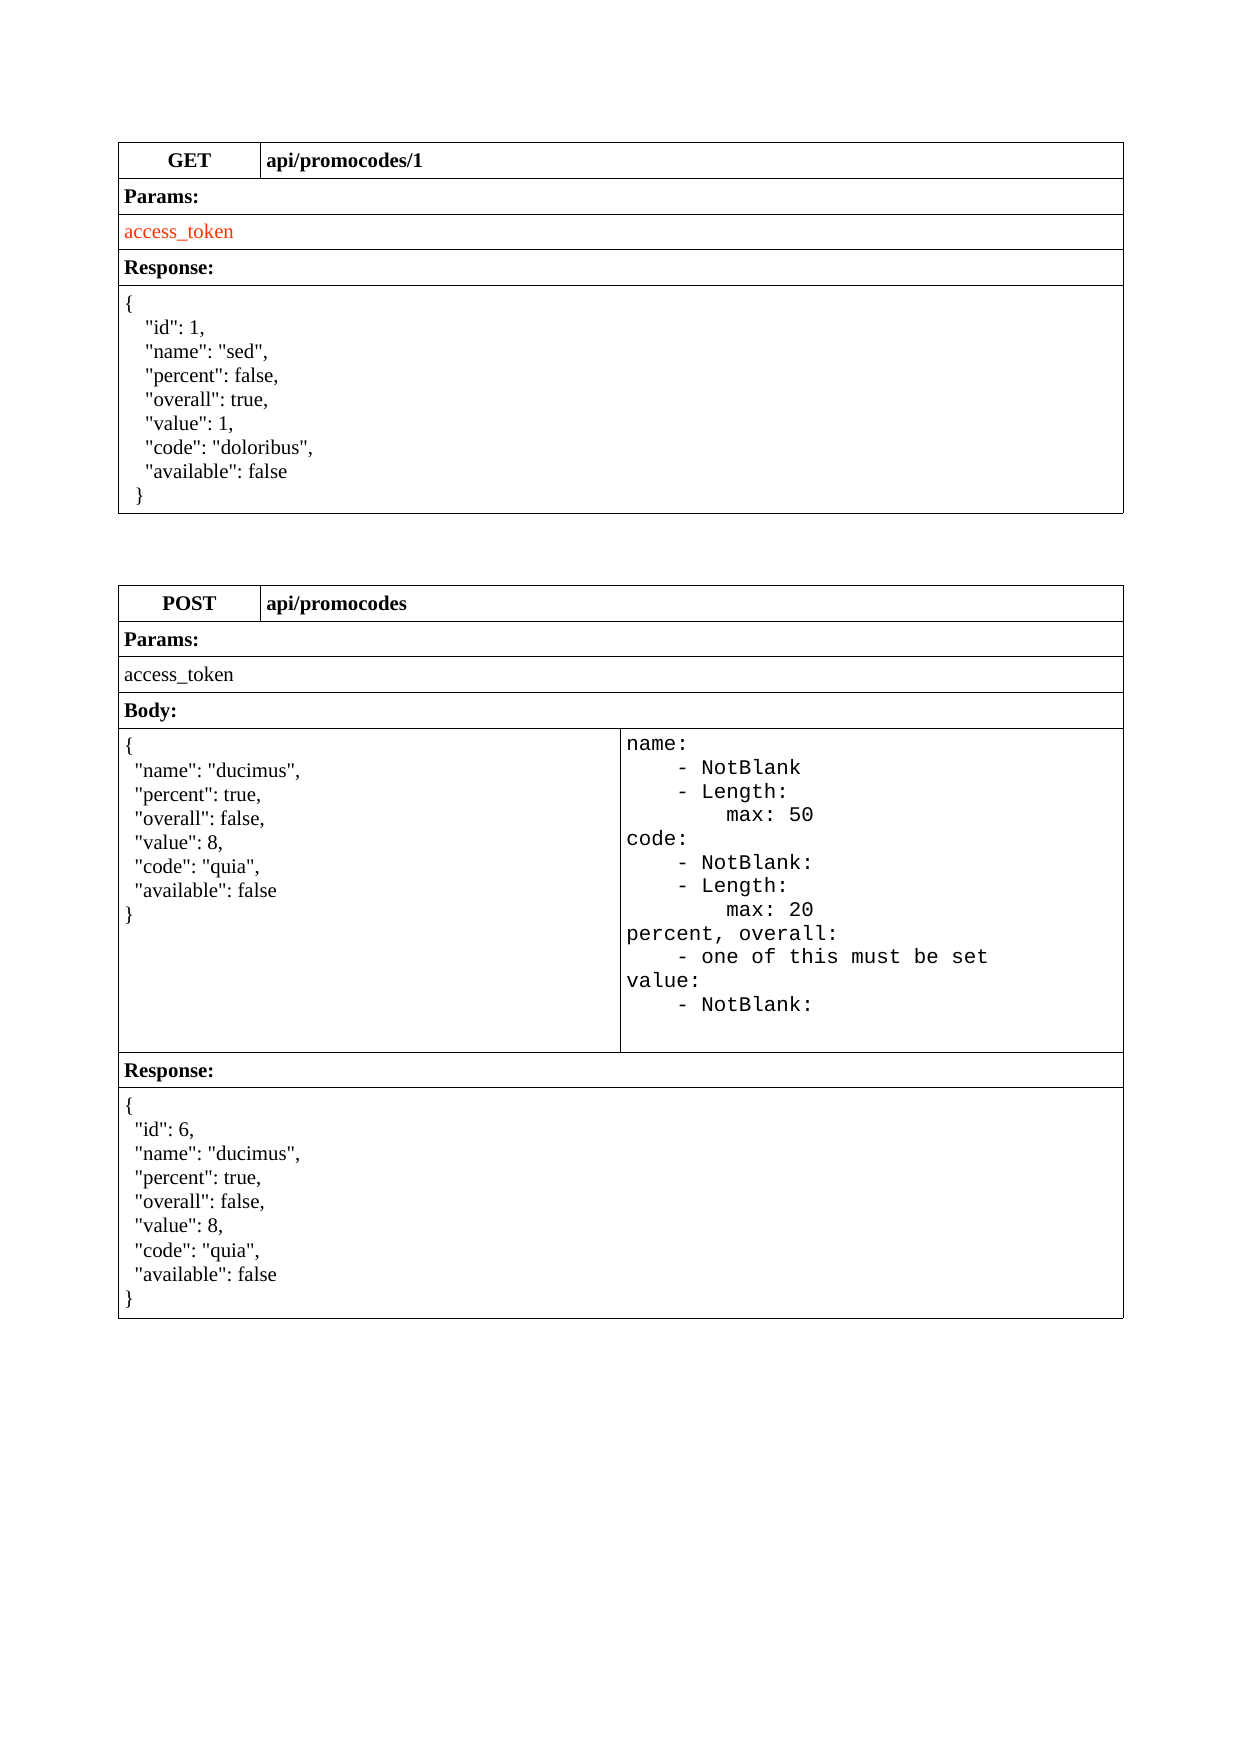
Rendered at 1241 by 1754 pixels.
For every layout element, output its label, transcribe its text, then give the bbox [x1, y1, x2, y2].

table_cell Body: [119, 693, 1123, 728]
table_cell Params: [119, 622, 1123, 656]
table_cell { "id": 6, "name": "ducimus", "percent": true, "overall": false, "value": 8, "code": "quia", "available": false } [119, 1088, 1123, 1317]
table_cell Response: [119, 1053, 1123, 1087]
table_cell Params: [119, 179, 1123, 213]
table_cell access_token [119, 215, 1123, 249]
table_cell Response: [119, 250, 1123, 285]
table_cell name: - NotBlank - Length: max: 50 code: - NotBlank: - Length: max: 20 percent, overall: - one of this must be set value: - NotBlank: [621, 729, 1123, 1052]
table_header api/promocodes/1 [261, 143, 1123, 178]
table_cell { "name": "ducimus", "percent": true, "overall": false, "value": 8, "code": "quia", "available": false } [119, 729, 620, 1052]
table_header POST [119, 586, 260, 621]
table_header GET [119, 143, 260, 178]
table_cell { "id": 1, "name": "sed", "percent": false, "overall": true, "value": 1, "code": "doloribus", "available": false } [119, 286, 1123, 513]
table_header api/promocodes [261, 586, 1123, 621]
table_cell access_token [119, 657, 1123, 692]
